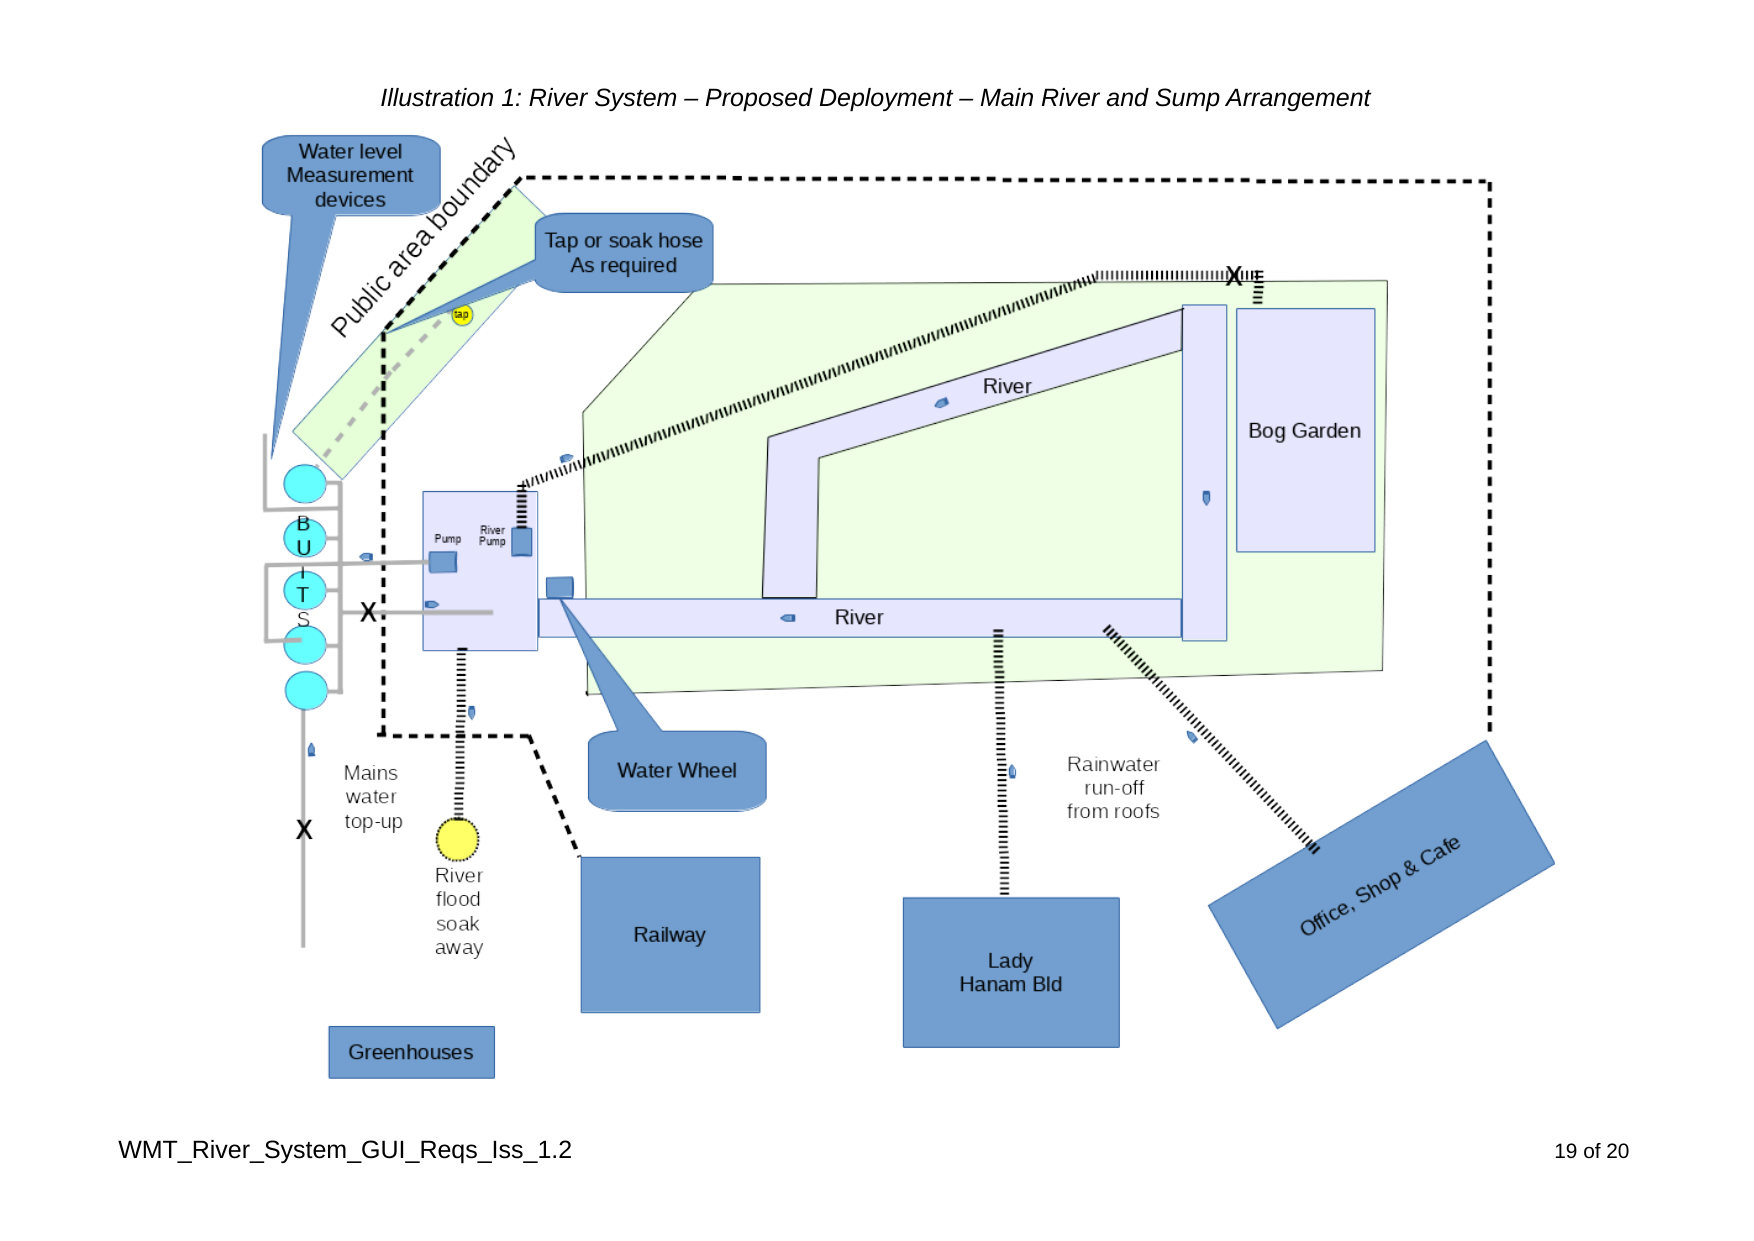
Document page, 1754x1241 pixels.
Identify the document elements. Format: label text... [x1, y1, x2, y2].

text Illustration 1: River System – Proposed Deployment – Main River and Sump Arrangement [118, 83, 1636, 112]
picture [199, 124, 1555, 1084]
